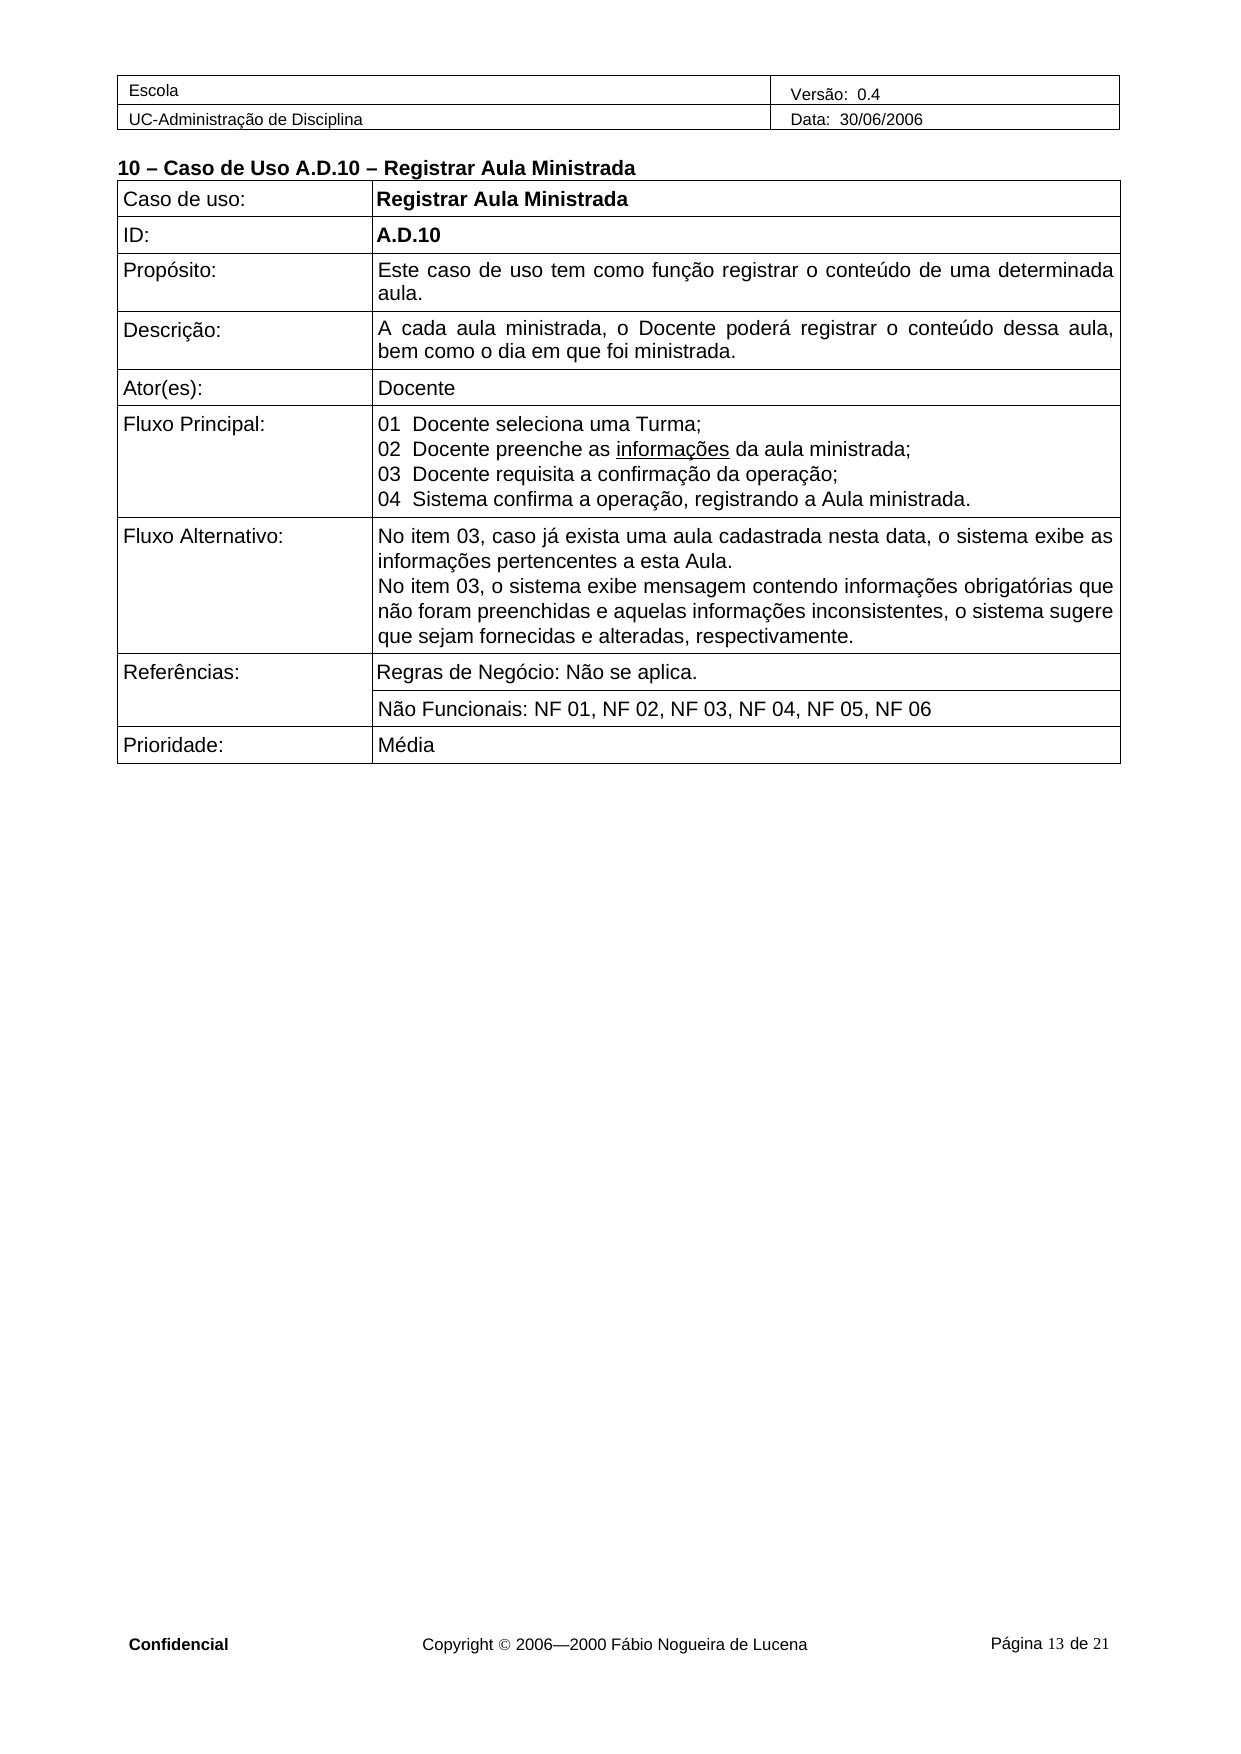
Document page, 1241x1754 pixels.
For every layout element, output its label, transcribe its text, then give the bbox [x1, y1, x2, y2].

table_cell 01 Docente seleciona uma Turma; 02 Docente preenche as informações da aula ministrada; 03 Docente requisita a confirmação da operação; 04 Sistema confirma a operação, registrando a Aula ministrada. [373, 406, 1120, 517]
table_cell Fluxo Principal: [118, 406, 372, 517]
table_cell Fluxo Alternativo: [118, 518, 372, 653]
table_cell A cada aula ministrada, o Docente poderá registrar o conteúdo dessa aula, bem como o dia em que foi ministrada. [373, 312, 1120, 369]
table_header Regras de Negócio: Não se aplica. [373, 654, 1120, 690]
table_cell Prioridade: [118, 727, 372, 763]
table_header Registrar Aula Ministrada [373, 181, 1120, 216]
table_header Caso de uso: [118, 181, 372, 216]
table_cell Ator(es): [118, 370, 372, 405]
table_cell Descrição: [118, 312, 372, 369]
table_cell A.D.10 [373, 217, 1120, 253]
table_cell Referências: [118, 654, 372, 726]
table_cell No item 03, caso já exista uma aula cadastrada nesta data, o sistema exibe as informações pertencentes a esta Aula. No item 03, o sistema exibe mensagem contendo informações obrigatórias que não foram preenchidas e aquelas informações inconsistentes, o sistema sugere que sejam fornecidas e alteradas, respectivamente. [373, 518, 1120, 653]
table_cell Este caso de uso tem como função registrar o conteúdo de uma determinada aula. [373, 254, 1120, 311]
text 10 – Caso de Uso A.D.10 – Registrar Aula Ministrada [117, 154, 1120, 179]
table_cell Não Funcionais: NF 01, NF 02, NF 03, NF 04, NF 05, NF 06 [373, 691, 1120, 726]
table_cell Docente [373, 370, 1120, 405]
table_cell ID: [118, 217, 372, 253]
table_cell Propósito: [118, 254, 372, 311]
table_cell Média [373, 727, 1120, 763]
